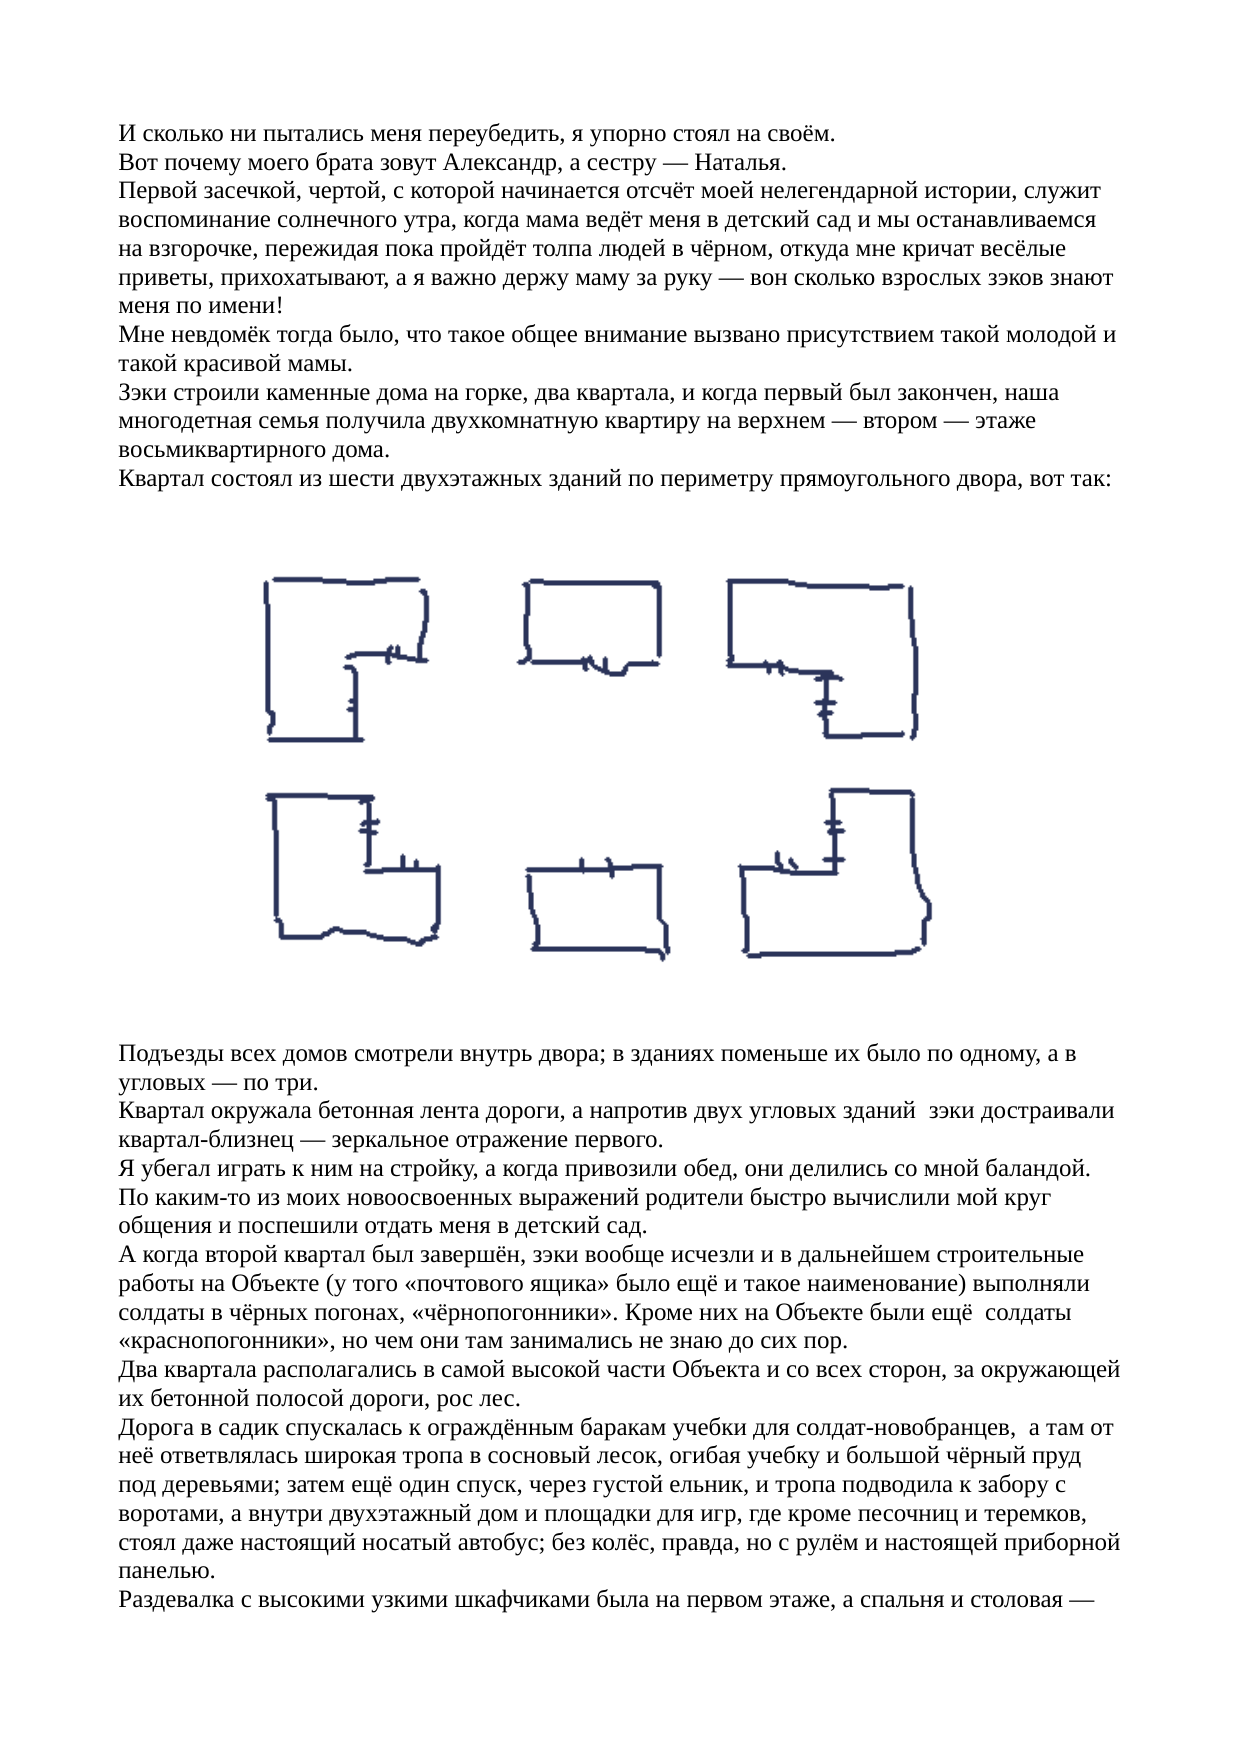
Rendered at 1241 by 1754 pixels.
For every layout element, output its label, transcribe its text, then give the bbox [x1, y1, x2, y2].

text Квартал окружала бетонная лента дороги, а напротив двух угловых зданий зэки достраивали квартал-близнец — зеркальное отражение первого. [118, 1095, 1122, 1153]
text Раздевалка с высокими узкими шкафчиками была на первом этаже, а спальня и столовая — [118, 1584, 1122, 1613]
text По каким-то из моих новоосвоенных выражений родители быстро вычислили мой круг общения и поспешили отдать меня в детский сад. [118, 1182, 1122, 1239]
text Мне невдомёк тогда было, что такое общее внимание вызвано присутствием такой молодой и такой красивой мамы. [118, 319, 1122, 377]
text И сколько ни пытались меня переубедить, я упорно стоял на своём. [118, 118, 1122, 147]
text Дорога в садик спускалась к ограждённым баракам учебки для солдат-новобранцев, а там от неё ответвлялась широкая тропа в сосновый лесок, огибая учебку и большой чёрный пруд под деревьями; затем ещё один спуск, через густой ельник, и тропа подводила к забору с воротами, а внутри двухэтажный дом и площадки для игр, где кроме песочниц и теремков, стоял даже настоящий носатый автобус; без колёс, правда, но с рулём и настоящей приборной панелью. [118, 1412, 1122, 1584]
text Квартал состоял из шести двухэтажных зданий по периметру прямоугольного двора, вот так: [118, 463, 1122, 492]
text Вот почему моего брата зовут Александр, а сестру — Наталья. [118, 147, 1122, 176]
text Подъезды всех домов смотрели внутрь двора; в зданиях поменьше их было по одному, а в угловых — по три. [118, 521, 1122, 1095]
text Два квартала располагались в самой высокой части Объекта и со всех сторон, за окружающей их бетонной полосой дороги, рос лес. [118, 1354, 1122, 1412]
picture [210, 520, 1030, 1038]
text А когда второй квартал был завершён, зэки вообще исчезли и в дальнейшем строительные работы на Объекте (у того «почтового ящика» было ещё и такое наименование) выполняли солдаты в чёрных погонах, «чёрнопогонники». Кроме них на Объекте были ещё солдаты «краснопогонники», но чем они там занимались не знаю до сих пор. [118, 1239, 1122, 1354]
text Зэки строили каменные дома на горке, два квартала, и когда первый был закончен, наша многодетная семья получила двухкомнатную квартиру на верхнем — втором — этаже восьмиквартирного дома. [118, 377, 1122, 463]
text Первой засечкой, чертой, с которой начинается отсчёт моей нелегендарной истории, служит воспоминание солнечного утра, когда мама ведёт меня в детский сад и мы останавливаемся на взгорочке, пережидая пока пройдёт толпа людей в чёрном, откуда мне кричат весёлые приветы, прихохатывают, а я важно держу маму за руку — вон сколько взрослых зэков знают меня по имени! [118, 176, 1122, 319]
text Я убегал играть к ним на стройку, а когда привозили обед, они делились со мной баландой. [118, 1153, 1122, 1182]
